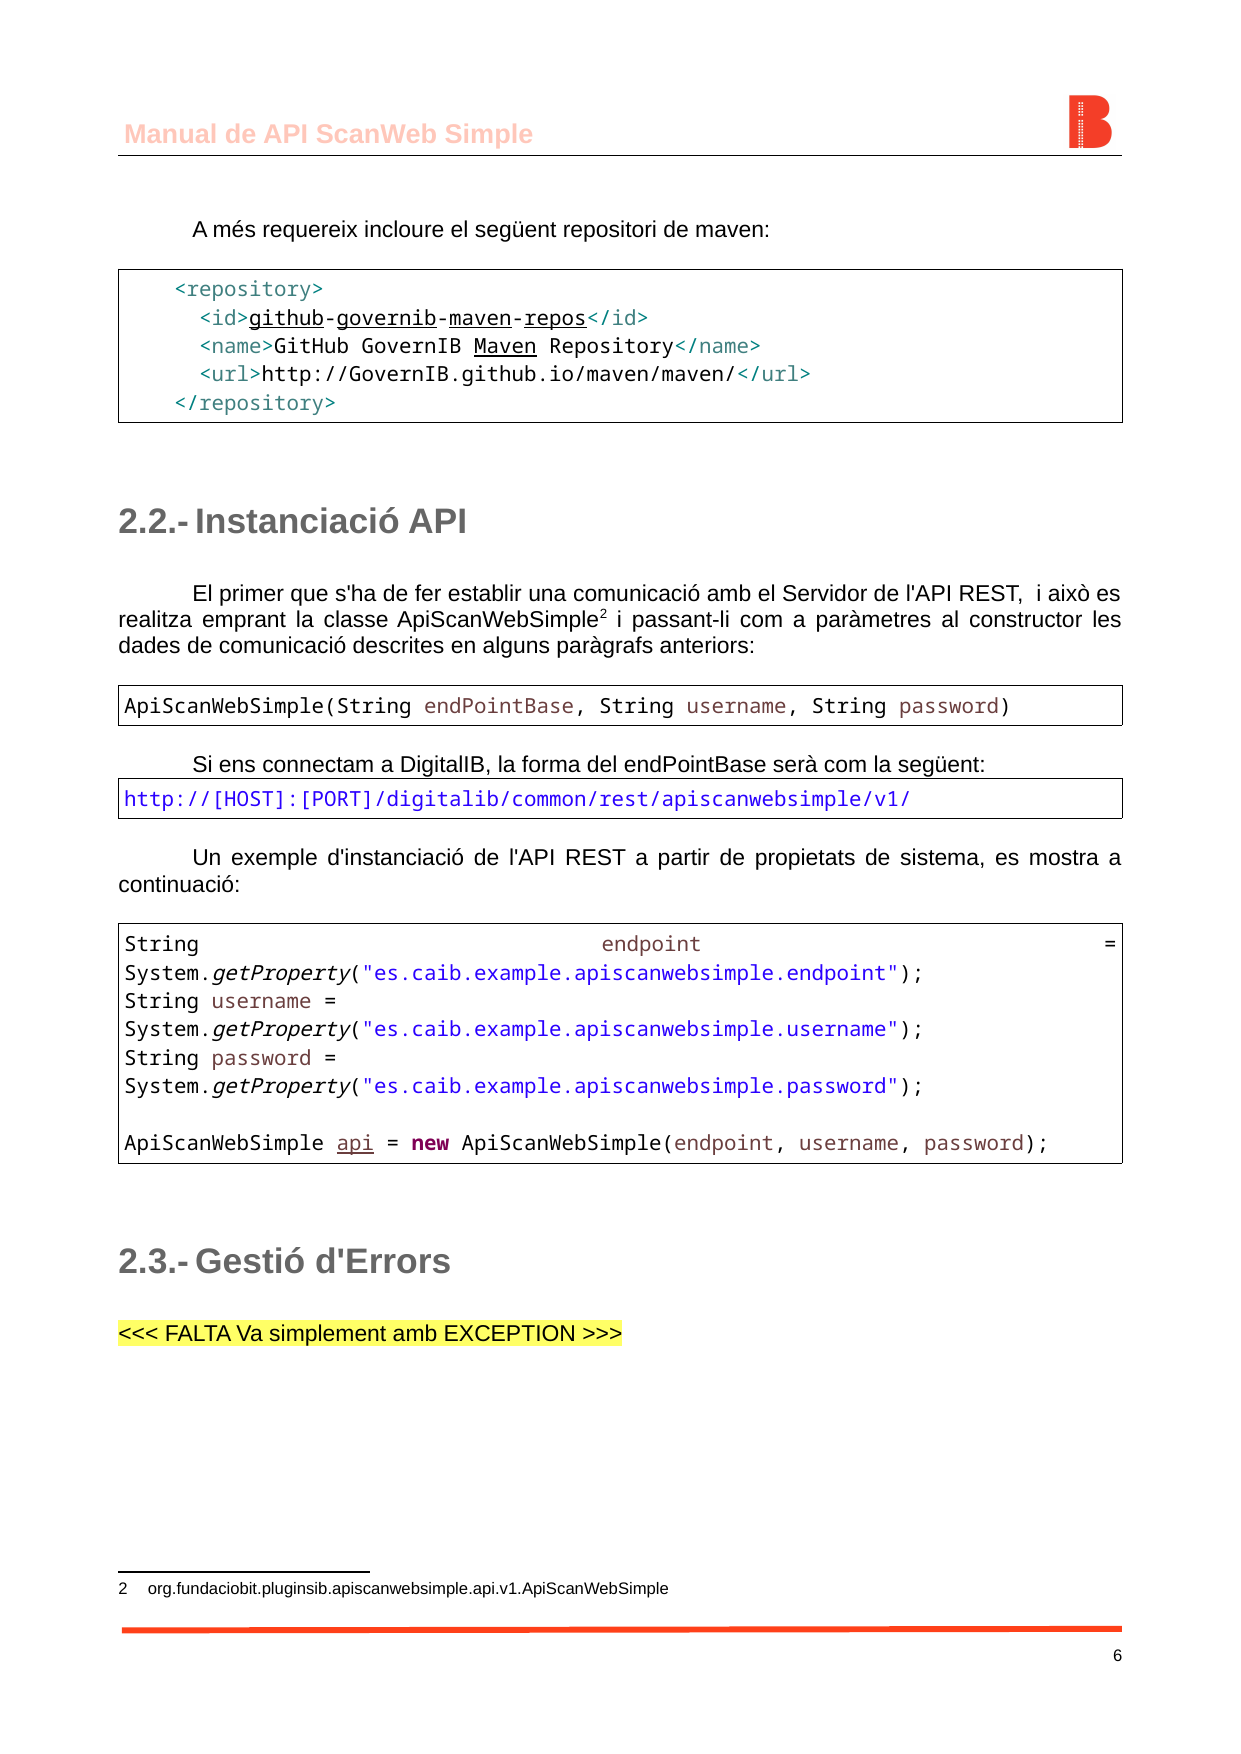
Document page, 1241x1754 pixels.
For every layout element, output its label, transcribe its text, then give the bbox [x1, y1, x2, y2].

table_header http://[HOST]:[PORT]/digitalib/common/rest/apiscanwebsimple/v1/ [119, 779, 1122, 818]
text El primer que s'ha de fer establir una comunicació amb el Servidor de l'API REST, i això es realitza emprant la classe ApiScanWebSimple i passant-li com a paràmetres al constructor les dades de comunicació descrites en alguns paràgrafs anteriors: [118, 579, 1122, 659]
text A més requereix incloure el següent repositori de maven: [118, 216, 1122, 242]
text Si ens connectam a DigitalIB, la forma del endPointBase serà com la següent: [118, 751, 1122, 778]
subtitle Gestió d'Errors [118, 1240, 1122, 1281]
table_header ApiScanWebSimple(String endPointBase, String username, String password) [119, 686, 1122, 725]
table_header <repository> <id>github-governib-maven-repos</id> <name>GitHub GovernIB Maven Repository</name> <url>http://GovernIB.github.io/maven/maven/</url> </repository> [119, 270, 1122, 422]
text Un exemple d'instanciació de l'API REST a partir de propietats de sistema, es mostra a continuació: [118, 844, 1122, 897]
text org.fundaciobit.pluginsib.apiscanwebsimple.api.v1.ApiScanWebSimple [118, 1578, 1122, 1598]
subtitle Instanciació API [118, 500, 1122, 541]
table_header String endpoint = System.getProperty("es.caib.example.apiscanwebsimple.endpoint"); String username = System.getProperty("es.caib.example.apiscanwebsimple.username"); String password = System.getProperty("es.caib.example.apiscanwebsimple.password"); ApiScanWebSimple api = new ApiScanWebSimple(endpoint, username, password); [119, 924, 1122, 1162]
text <<< FALTA Va simplement amb EXCEPTION >>> [118, 1320, 1122, 1346]
picture [1063, 94, 1117, 150]
